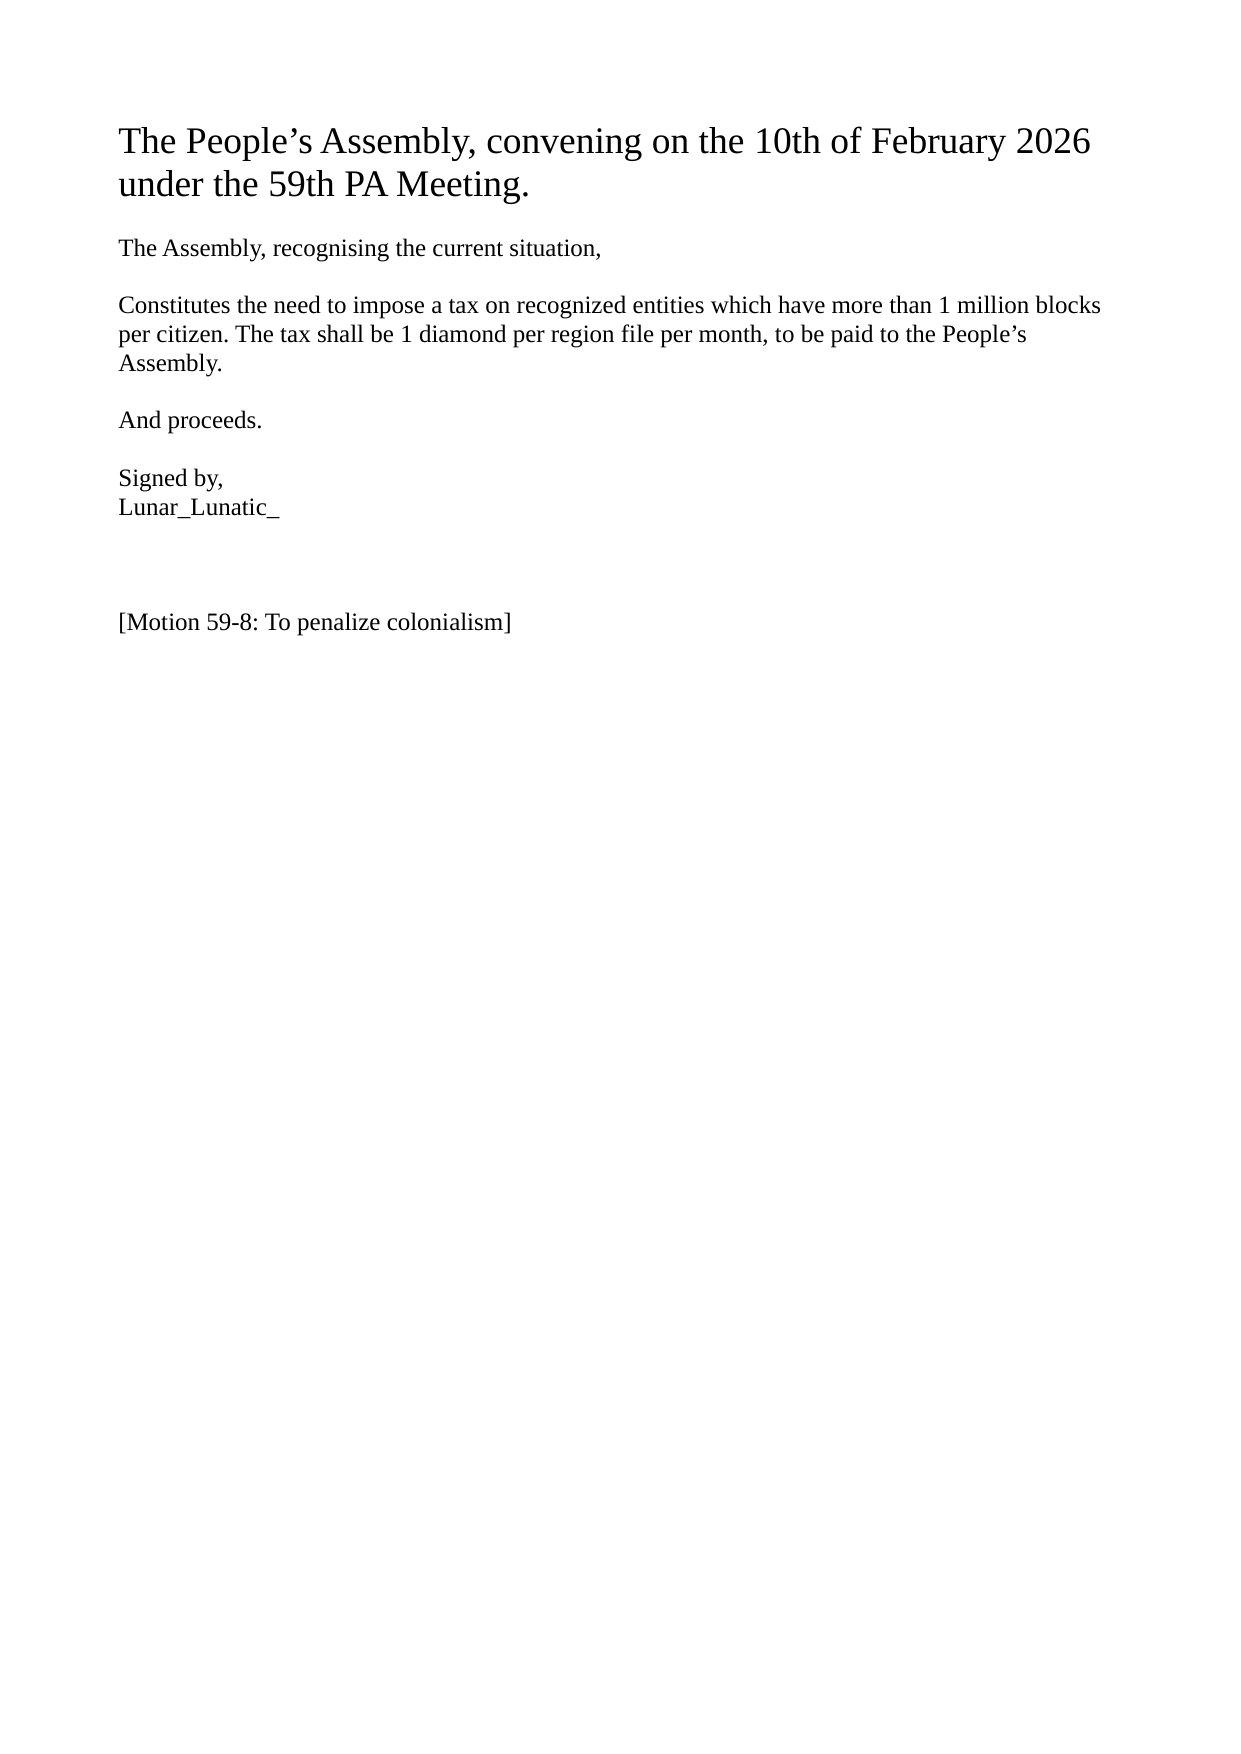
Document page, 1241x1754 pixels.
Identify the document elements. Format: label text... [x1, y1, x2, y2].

text The Assembly, recognising the current situation, [118, 233, 1122, 262]
text The People’s Assembly, convening on the 10th of February 2026 under the 59th PA Meeting. [118, 118, 1122, 204]
text Lunar_Lunatic_ [118, 492, 1122, 521]
text Constitutes the need to impose a tax on recognized entities which have more than 1 million blocks per citizen. The tax shall be 1 diamond per region file per month, to be paid to the People’s Assembly. [118, 291, 1122, 377]
text [Motion 59-8: To penalize colonialism] [118, 607, 1122, 636]
text And proceeds. [118, 406, 1122, 434]
text Signed by, [118, 463, 1122, 492]
